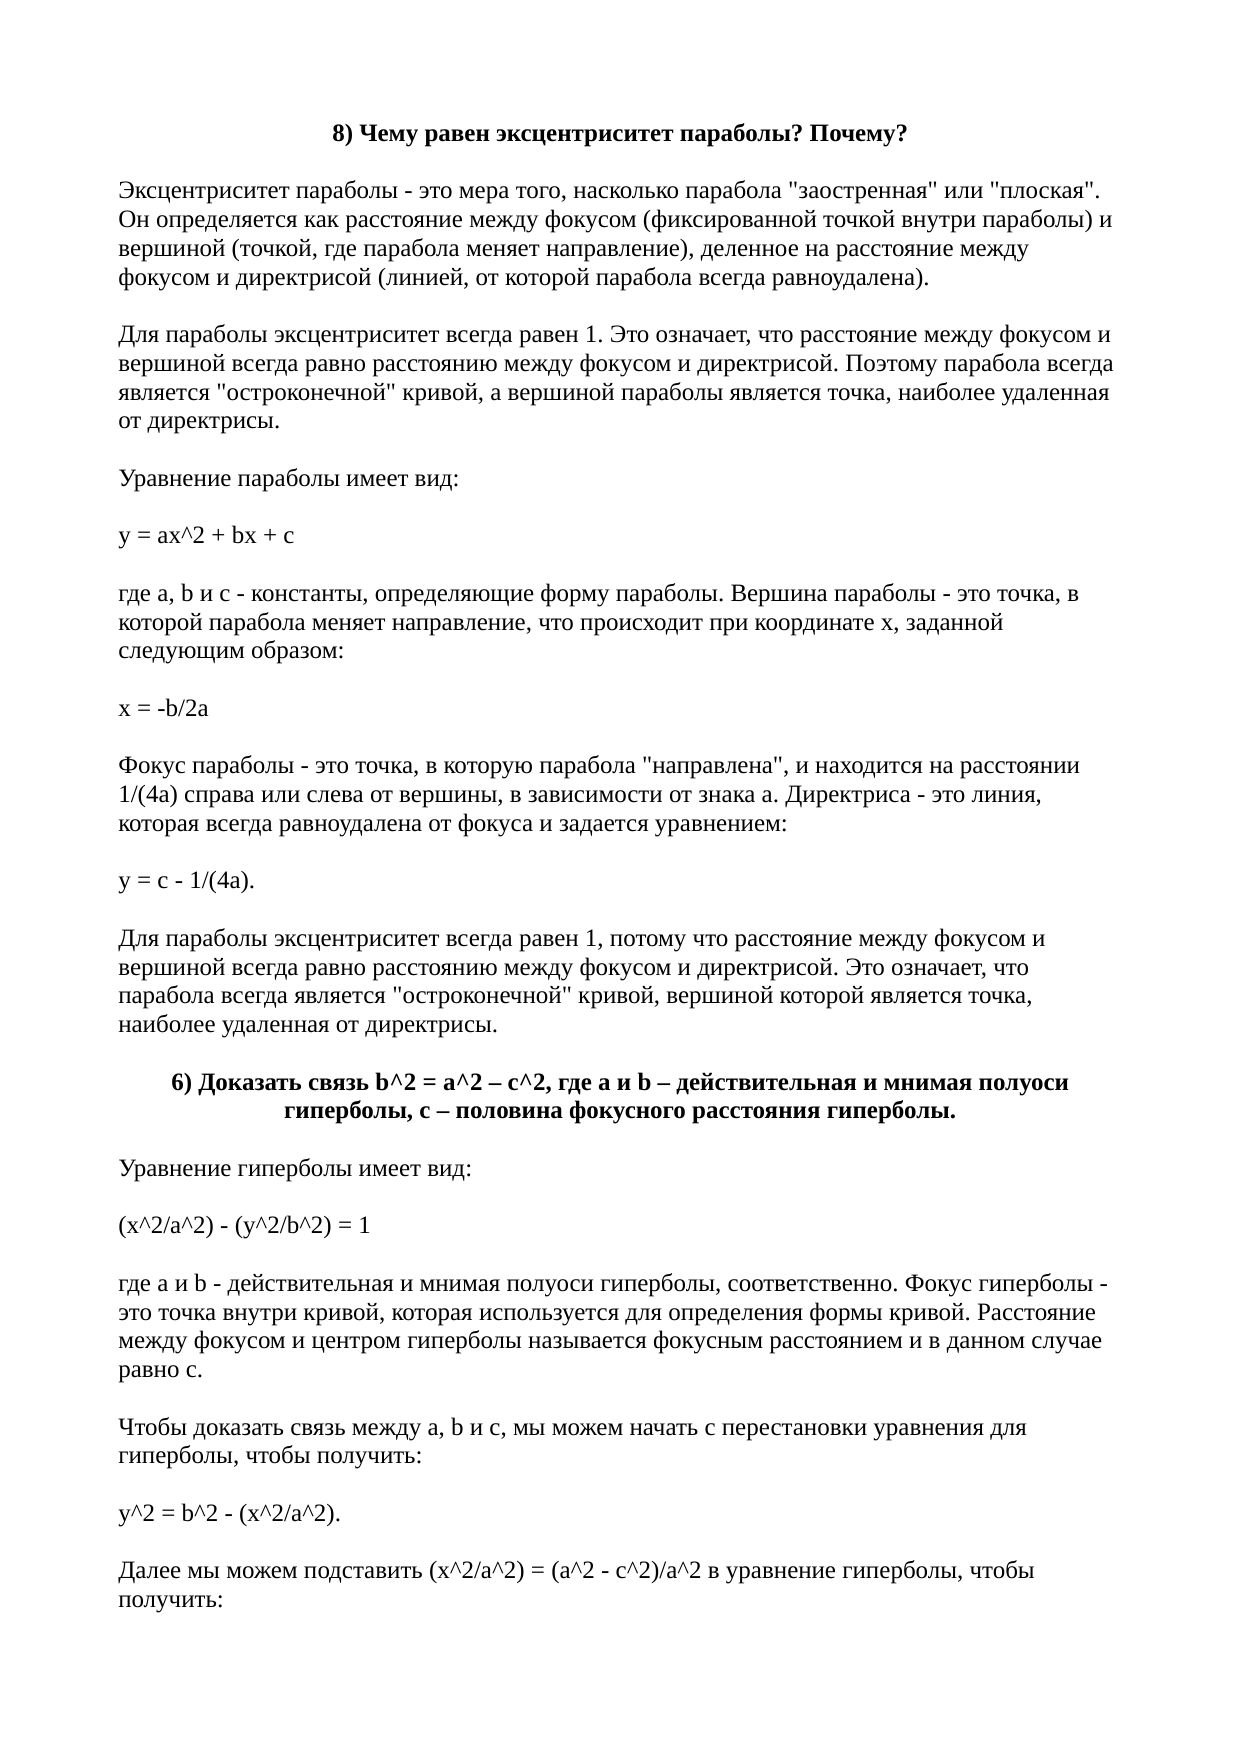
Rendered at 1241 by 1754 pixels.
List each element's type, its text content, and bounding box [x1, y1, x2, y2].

text где a, b и c - константы, определяющие форму параболы. Вершина параболы - это точка, в которой парабола меняет направление, что происходит при координате x, заданной следующим образом: [118, 578, 1122, 664]
text где a и b - действительная и мнимая полуоси гиперболы, соответственно. Фокус гиперболы - это точка внутри кривой, которая используется для определения формы кривой. Расстояние между фокусом и центром гиперболы называется фокусным расстоянием и в данном случае равно c. [118, 1268, 1122, 1383]
text Для параболы эксцентриситет всегда равен 1. Это означает, что расстояние между фокусом и вершиной всегда равно расстоянию между фокусом и директрисой. Поэтому парабола всегда является "остроконечной" кривой, а вершиной параболы является точка, наиболее удаленная от директрисы. [118, 319, 1122, 434]
text Уравнение параболы имеет вид: [118, 463, 1122, 492]
text Фокус параболы - это точка, в которую парабола "направлена", и находится на расстоянии 1/(4a) справа или слева от вершины, в зависимости от знака a. Директриса - это линия, которая всегда равноудалена от фокуса и задается уравнением: [118, 751, 1122, 837]
text (x^2/a^2) - (y^2/b^2) = 1 [118, 1211, 1122, 1239]
text x = -b/2a [118, 693, 1122, 722]
text y^2 = b^2 - (x^2/a^2). [118, 1498, 1122, 1527]
text Эксцентриситет параболы - это мера того, насколько парабола "заостренная" или "плоская". Он определяется как расстояние между фокусом (фиксированной точкой внутри параболы) и вершиной (точкой, где парабола меняет направление), деленное на расстояние между фокусом и директрисой (линией, от которой парабола всегда равноудалена). [118, 176, 1122, 291]
text Уравнение гиперболы имеет вид: [118, 1153, 1122, 1182]
text Для параболы эксцентриситет всегда равен 1, потому что расстояние между фокусом и вершиной всегда равно расстоянию между фокусом и директрисой. Это означает, что парабола всегда является "остроконечной" кривой, вершиной которой является точка, наиболее удаленная от директрисы. [118, 923, 1122, 1038]
text y = ax^2 + bx + c [118, 521, 1122, 549]
text y = c - 1/(4a). [118, 866, 1122, 894]
text Далее мы можем подставить (x^2/a^2) = (a^2 - c^2)/a^2 в уравнение гиперболы, чтобы получить: [118, 1556, 1122, 1613]
text 6) Доказать связь b^2 = a^2 – c^2, где a и b – действительная и мнимая полуоси гиперболы, c – половина фокусного расстояния гиперболы. [118, 1067, 1122, 1124]
text Чтобы доказать связь между a, b и c, мы можем начать с перестановки уравнения для гиперболы, чтобы получить: [118, 1412, 1122, 1469]
text 8) Чему равен эксцентриситет параболы? Почему? [118, 118, 1122, 147]
